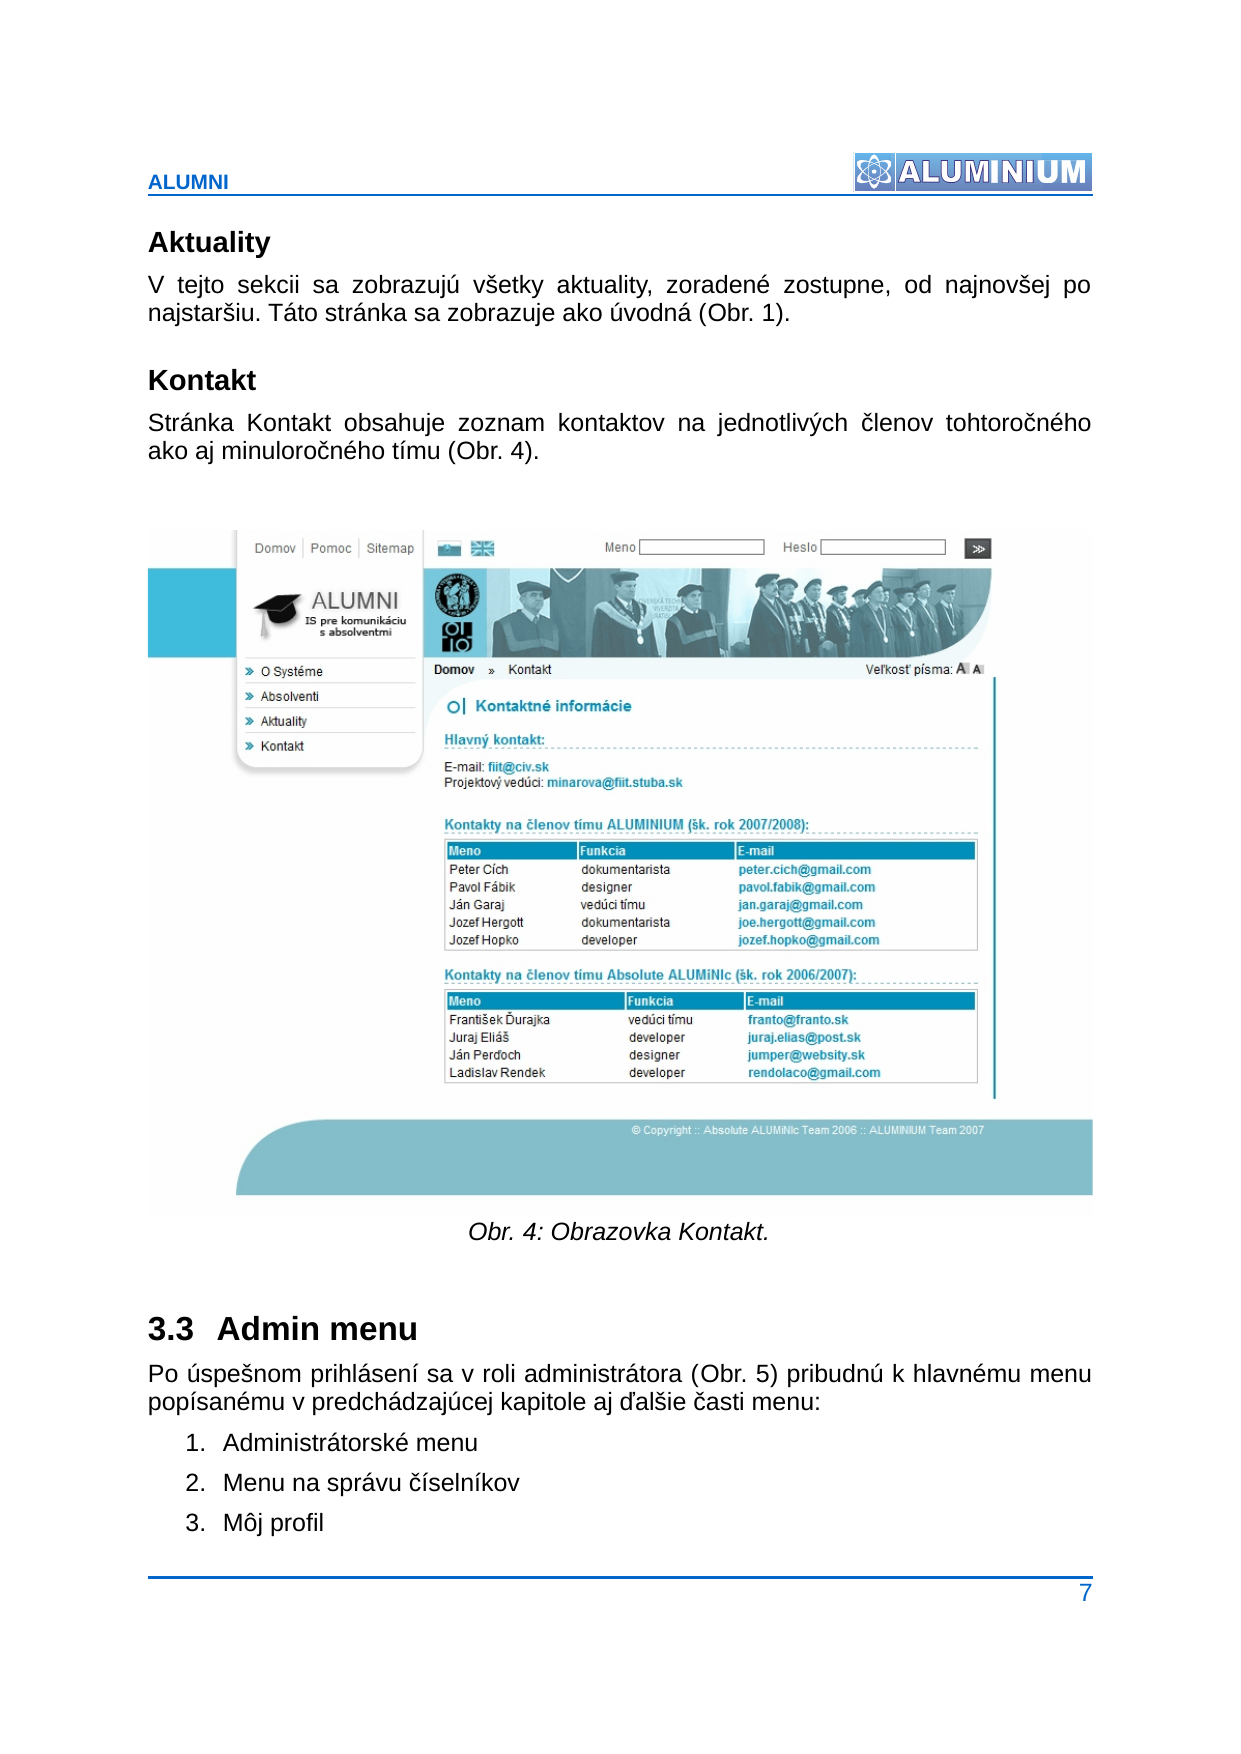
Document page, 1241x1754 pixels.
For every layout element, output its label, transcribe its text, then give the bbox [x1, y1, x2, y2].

subtitle Kontakt [148, 364, 1093, 396]
text Po úspešnom prihlásení sa v roli administrátora (Obr. 5) pribudnú k hlavnému menu popísanému v predchádzajúcej kapitole aj ďalšie časti menu: [148, 1360, 1093, 1416]
subtitle Aktuality [148, 226, 1093, 258]
subtitle Admin menu [148, 1310, 1093, 1348]
text V tejto sekcii sa zobrazujú všetky aktuality, zoradené zostupne, od najnovšej po najstaršiu. Táto stránka sa zobrazuje ako úvodná (Obr. 1). [148, 271, 1093, 326]
list Menu na správu číselníkov [185, 1469, 1093, 1497]
text Obr. 4: Obrazovka Kontakt. [148, 1218, 1093, 1245]
list Administrátorské menu [185, 1428, 1093, 1456]
picture [147, 530, 1093, 1218]
list Môj profil [185, 1509, 1093, 1537]
text Stránka Kontakt obsahuje zoznam kontaktov na jednotlivých členov tohtoročného ako aj minuloročného tímu (Obr. 4). [148, 409, 1093, 464]
